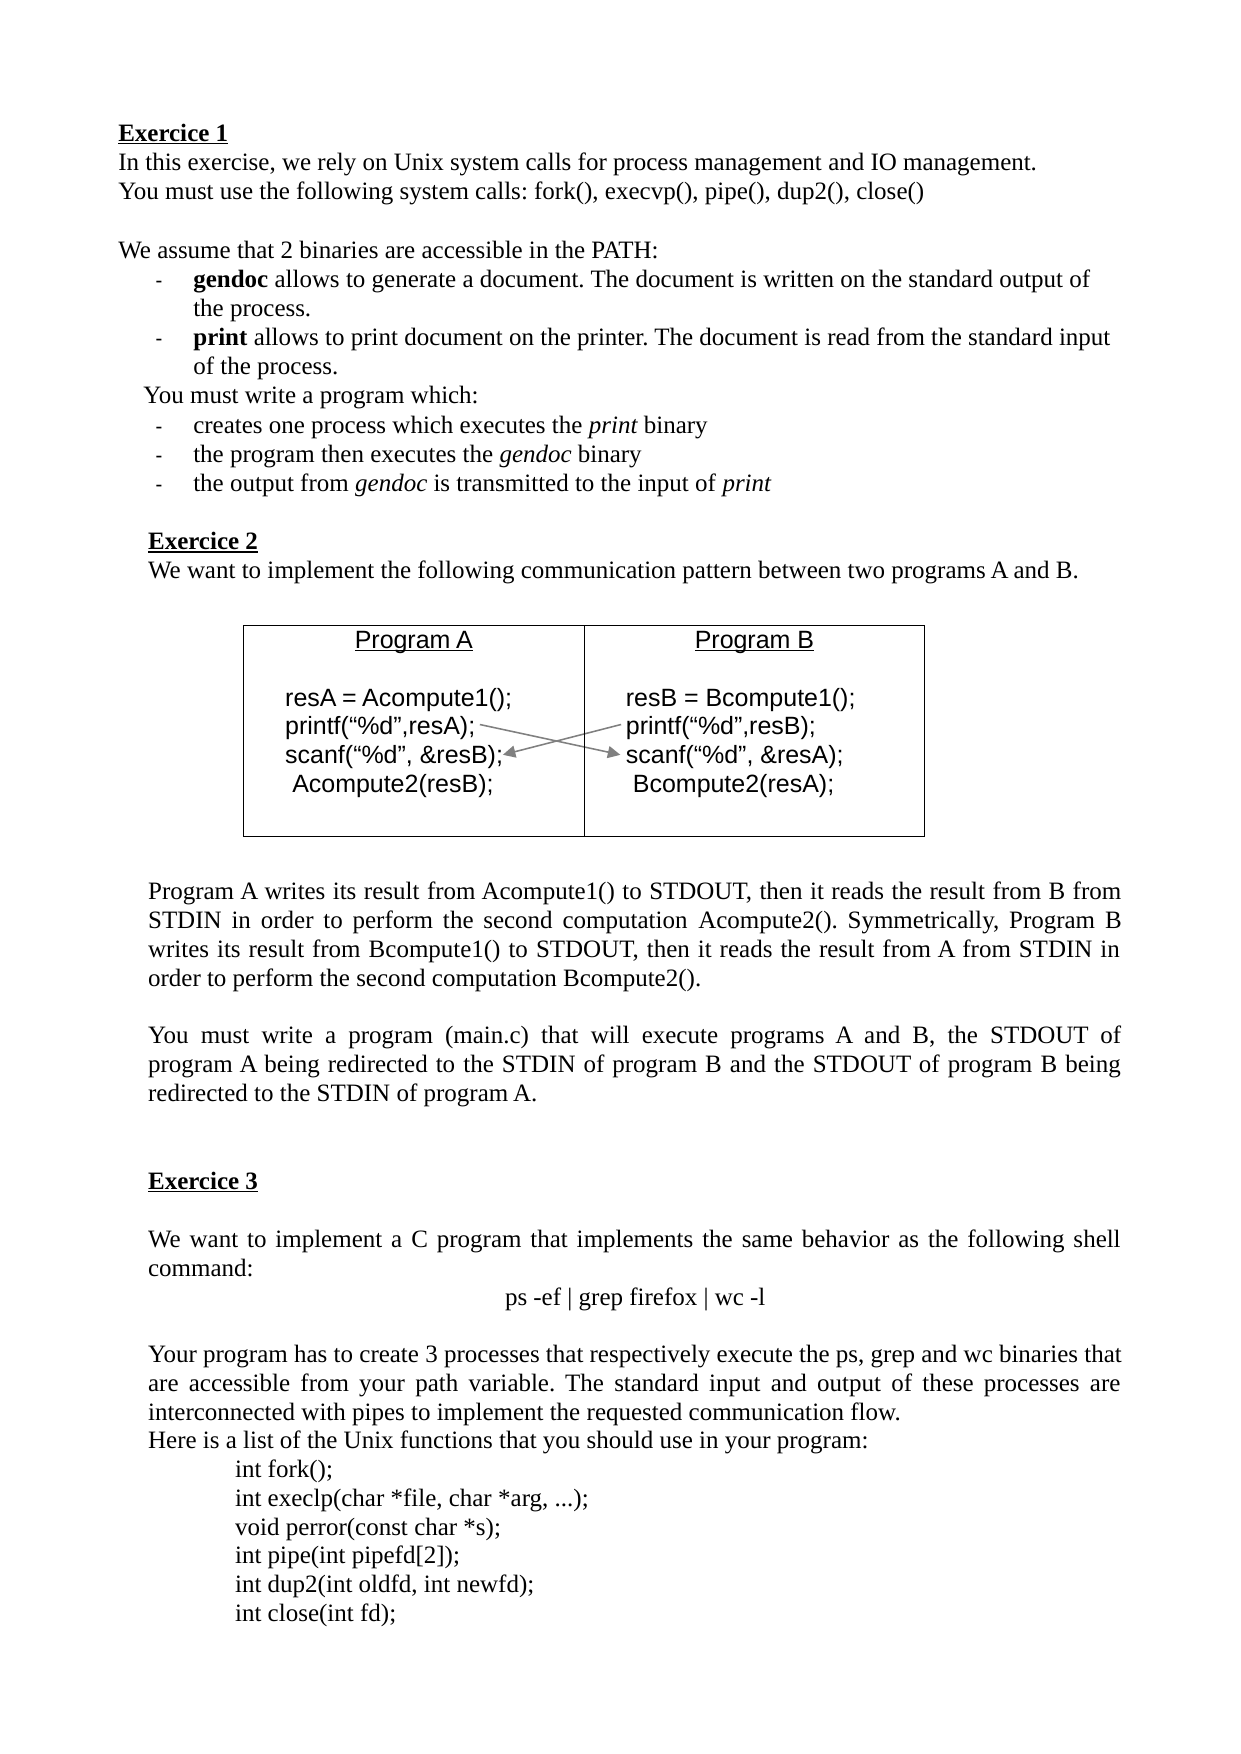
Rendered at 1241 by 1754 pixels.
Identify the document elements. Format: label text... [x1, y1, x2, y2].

text int close(int fd); [235, 1598, 1122, 1627]
text We assume that 2 binaries are accessible in the PATH: [118, 235, 1122, 264]
text In this exercise, we rely on Unix system calls for process management and IO management. [118, 147, 1122, 176]
text You must write a program (main.c) that will execute programs A and B, the STDOUT of program A being redirected to the STDIN of program B and the STDOUT of program B being redirected to the STDIN of program A. [148, 1020, 1122, 1108]
list creates one process which executes the print binary [156, 410, 1091, 439]
text Exercice 2 [148, 526, 1122, 556]
text You must use the following system calls: fork(), execvp(), pipe(), dup2(), close() [118, 176, 1122, 206]
text int fork(); [235, 1454, 1122, 1483]
text You must write a program which: [118, 381, 1091, 410]
list print allows to print document on the printer. The document is read from the standard input of the process. [156, 322, 1122, 381]
text void perror(const char *s); [235, 1512, 1122, 1541]
text Your program has to create 3 processes that respectively execute the ps, grep and wc binaries that are accessible from your path variable. The standard input and output of these processes are interconnected with pipes to implement the requested communication flow. [148, 1339, 1122, 1426]
text int execlp(char *file, char *arg, ...); [235, 1483, 1122, 1512]
text We want to implement the following communication pattern between two programs A and B. [148, 556, 1122, 585]
text Exercice 3 [148, 1166, 1122, 1195]
list the program then executes the gendoc binary [156, 439, 1091, 468]
text Exercice 1 [118, 118, 1122, 147]
text Program A writes its result from Acompute1() to STDOUT, then it reads the result from B from STDIN in order to perform the second computation Acompute2(). Symmetrically, Program B writes its result from Bcompute1() to STDOUT, then it reads the result from A from STDIN in order to perform the second computation Bcompute2(). [148, 876, 1122, 991]
text ps -ef | grep firefox | wc -l [148, 1282, 1122, 1311]
text Here is a list of the Unix functions that you should use in your program: [148, 1426, 1122, 1454]
text int pipe(int pipefd[2]); [235, 1541, 1122, 1569]
list gendoc allows to generate a document. The document is written on the standard output of the process. [156, 264, 1122, 322]
text We want to implement a C program that implements the same behavior as the following shell command: [148, 1224, 1122, 1282]
list the output from gendoc is transmitted to the input of print [156, 468, 1091, 497]
text int dup2(int oldfd, int newfd); [235, 1569, 1122, 1598]
